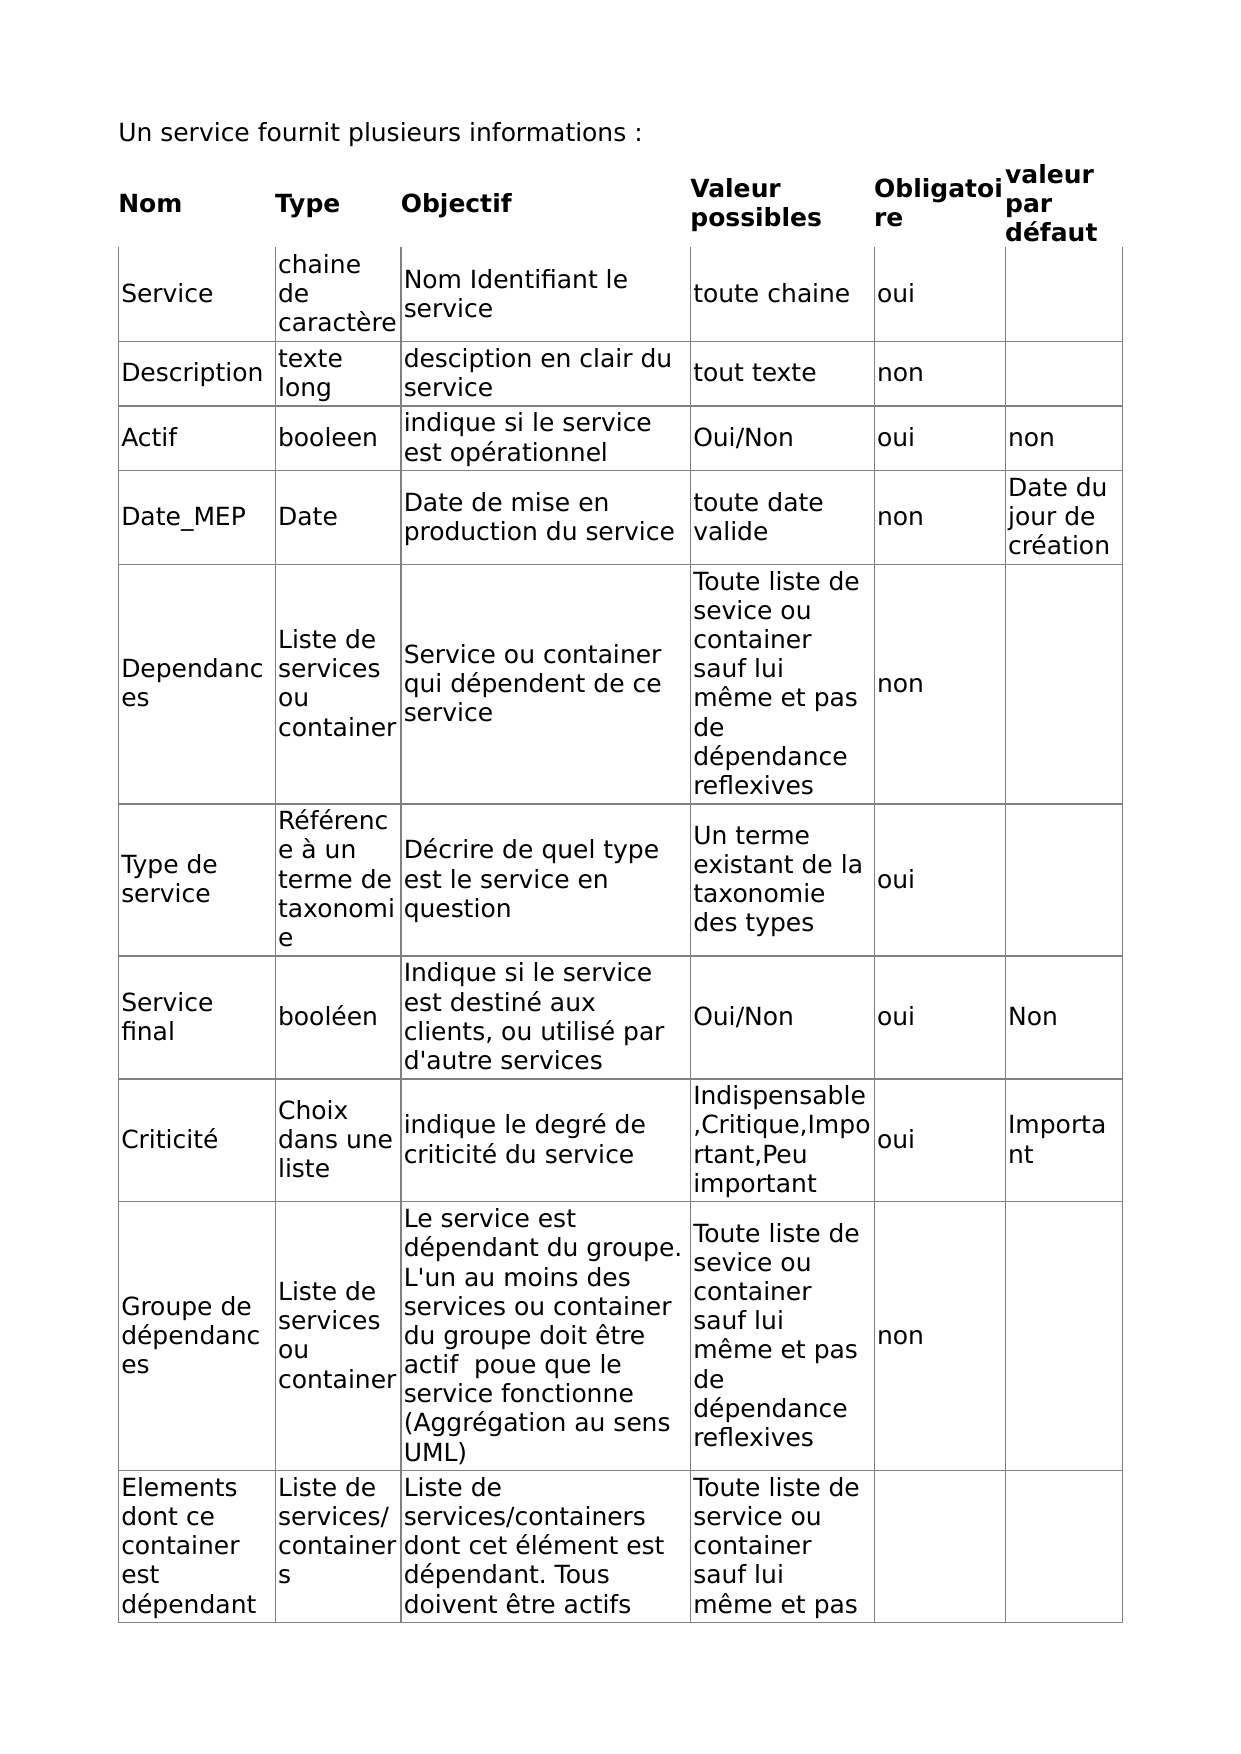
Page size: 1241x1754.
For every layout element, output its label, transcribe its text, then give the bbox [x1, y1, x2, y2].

table_cell chaine de caractère [276, 247, 400, 341]
table_cell Toute liste de sevice ou container sauf lui même et pas de dépendance reflexives [691, 565, 874, 803]
table_cell [1006, 342, 1122, 405]
table_cell [1006, 247, 1122, 341]
table_cell Service [119, 247, 275, 341]
table_cell oui [875, 407, 1005, 470]
table_header Type [275, 160, 401, 247]
table_cell Un terme existant de la taxonomie des types [691, 805, 874, 955]
table_cell Criticité [119, 1080, 275, 1201]
table_cell Actif [119, 407, 275, 470]
table_cell oui [875, 805, 1005, 955]
table_cell oui [875, 957, 1005, 1078]
table_cell booleen [276, 407, 400, 470]
table_cell non [875, 342, 1005, 405]
table_header Objectif [401, 160, 690, 247]
table_cell Nom Identifiant le service [402, 247, 690, 341]
table_cell [1006, 805, 1122, 955]
table_cell Elements dont ce container est dépendant [119, 1471, 275, 1622]
table_cell booléen [276, 957, 400, 1078]
table_cell non [875, 471, 1005, 563]
table_cell non [875, 1202, 1005, 1470]
table_cell Oui/Non [691, 407, 874, 470]
table_cell indique si le service est opérationnel [402, 407, 690, 470]
table_cell Liste de services/containers [276, 1471, 400, 1622]
table_header Valeur possibles [690, 160, 874, 247]
table_cell Date de mise en production du service [402, 471, 690, 563]
table_cell Non [1006, 957, 1122, 1078]
table_cell desciption en clair du service [402, 342, 690, 405]
table_cell Indispensable,Critique,Important,Peu important [691, 1080, 874, 1201]
table_cell Le service est dépendant du groupe. L'un au moins des services ou container du groupe doit être actif poue que le service fonctionne (Aggrégation au sens UML) [402, 1202, 690, 1470]
table_cell Liste de services ou container [276, 1202, 400, 1470]
table_cell Service final [119, 957, 275, 1078]
table_cell Décrire de quel type est le service en question [402, 805, 690, 955]
table_cell Service ou container qui dépendent de ce service [402, 565, 690, 803]
table_cell [1006, 565, 1122, 803]
table_cell tout texte [691, 342, 874, 405]
table_header valeur par défaut [1005, 160, 1122, 247]
table_cell Date_MEP [119, 471, 275, 563]
table_cell Toute liste de sevice ou container sauf lui même et pas de dépendance reflexives [691, 1202, 874, 1470]
table_cell Type de service [119, 805, 275, 955]
table_cell toute date valide [691, 471, 874, 563]
table_cell [1006, 1471, 1122, 1622]
table_cell Important [1006, 1080, 1122, 1201]
table_cell Date [276, 471, 400, 563]
table_header Nom [118, 160, 275, 247]
table_cell Dependances [119, 565, 275, 803]
table_cell Description [119, 342, 275, 405]
table_cell non [875, 565, 1005, 803]
table_cell Toute liste de service ou container sauf lui même et pas [691, 1471, 874, 1622]
table_cell non [1006, 407, 1122, 470]
text Un service fournit plusieurs informations : [118, 118, 1122, 147]
table_cell toute chaine [691, 247, 874, 341]
table_cell Groupe de dépendances [119, 1202, 275, 1470]
table_cell Liste de services ou container [276, 565, 400, 803]
table_cell oui [875, 247, 1005, 341]
table_cell texte long [276, 342, 400, 405]
table_cell oui [875, 1080, 1005, 1201]
table_cell Date du jour de création [1006, 471, 1122, 563]
table_cell Choix dans une liste [276, 1080, 400, 1201]
table_cell indique le degré de criticité du service [402, 1080, 690, 1201]
table_cell [875, 1471, 1005, 1622]
table_cell Liste de services/containers dont cet élément est dépendant. Tous doivent être actifs [402, 1471, 690, 1622]
table_cell [1006, 1202, 1122, 1470]
table_header Obligatoire [874, 160, 1005, 247]
table_cell Indique si le service est destiné aux clients, ou utilisé par d'autre services [402, 957, 690, 1078]
table_cell Référence à un terme de taxonomie [276, 805, 400, 955]
table_cell Oui/Non [691, 957, 874, 1078]
